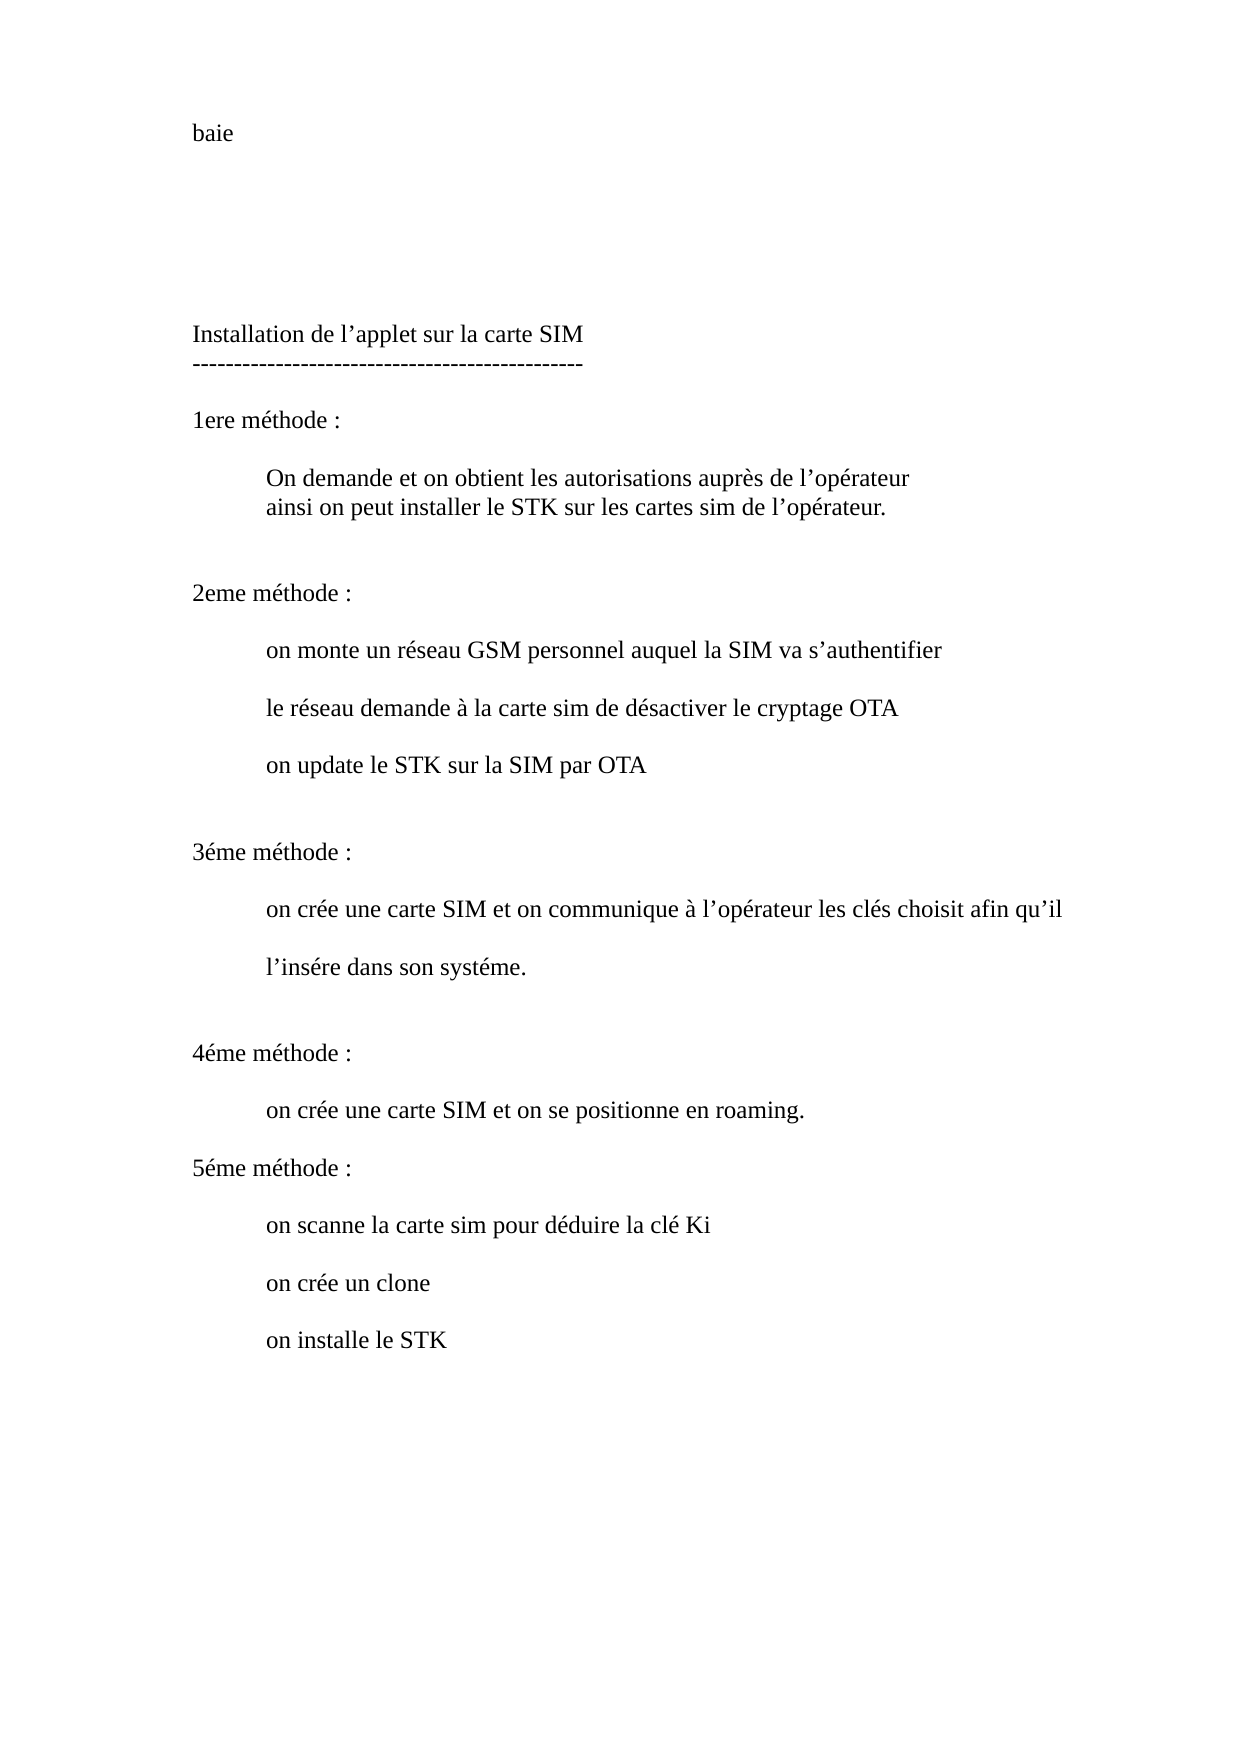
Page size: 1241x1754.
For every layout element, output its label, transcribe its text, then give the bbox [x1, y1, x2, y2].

text baie [118, 118, 1122, 147]
text l’insére dans son systéme. [118, 952, 1122, 981]
text on scanne la carte sim pour déduire la clé Ki [118, 1211, 1122, 1239]
text on update le STK sur la SIM par OTA [118, 751, 1122, 779]
text On demande et on obtient les autorisations auprès de l’opérateur [118, 463, 1122, 492]
text Installation de l’applet sur la carte SIM [118, 319, 1122, 348]
text 5éme méthode : [118, 1153, 1122, 1182]
text 3éme méthode : [118, 837, 1122, 866]
text on crée une carte SIM et on communique à l’opérateur les clés choisit afin qu’il [118, 894, 1122, 923]
text on installe le STK [118, 1326, 1122, 1354]
text on crée une carte SIM et on se positionne en roaming. [118, 1096, 1122, 1124]
text le réseau demande à la carte sim de désactiver le cryptage OTA [118, 693, 1122, 722]
text 2eme méthode : [118, 578, 1122, 607]
text 1ere méthode : [118, 406, 1122, 434]
text ainsi on peut installer le STK sur les cartes sim de l’opérateur. [118, 492, 1122, 521]
text ----------------------------------------------- [118, 348, 1122, 377]
text on monte un réseau GSM personnel auquel la SIM va s’authentifier [118, 636, 1122, 664]
text on crée un clone [118, 1268, 1122, 1297]
text 4éme méthode : [118, 1038, 1122, 1067]
